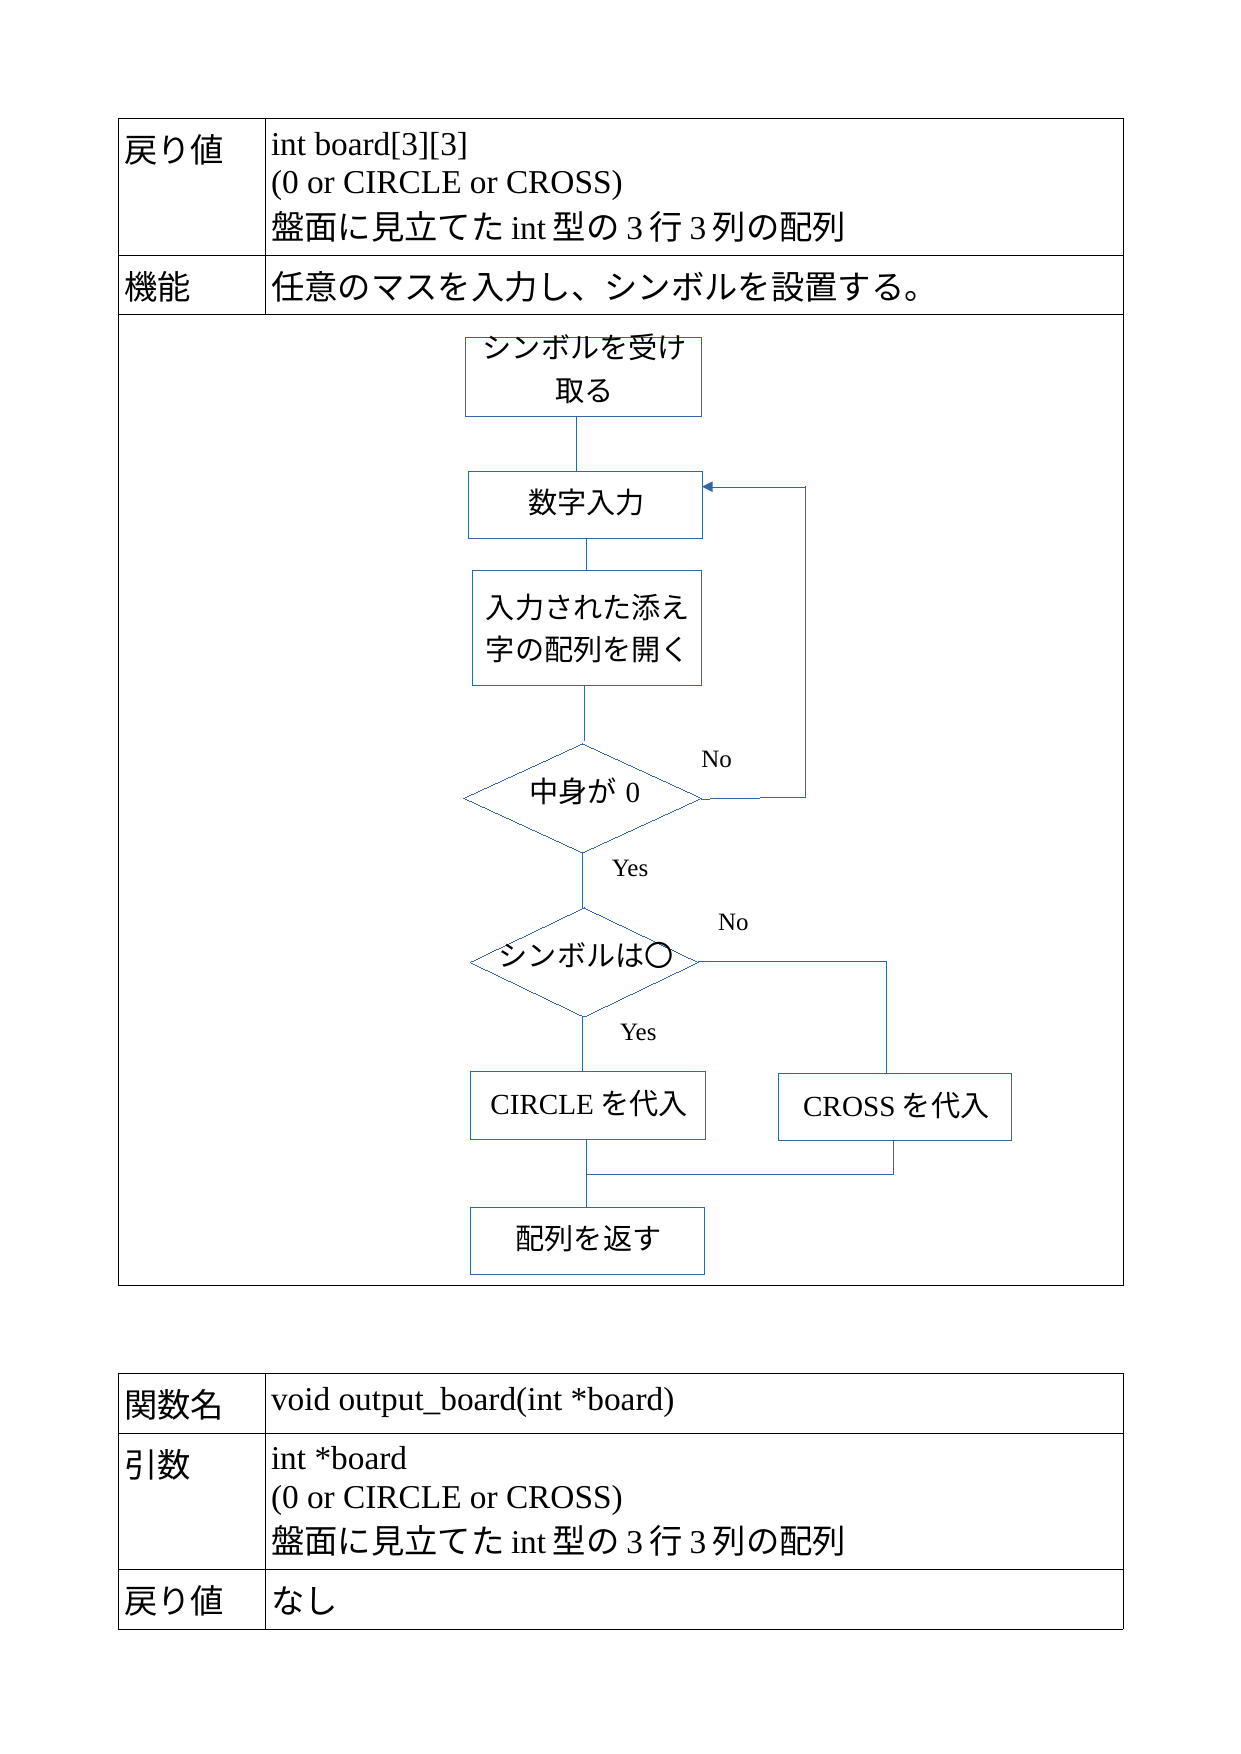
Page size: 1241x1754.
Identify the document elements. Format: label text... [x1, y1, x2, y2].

table_cell 引数 [119, 1434, 265, 1569]
table_cell [119, 315, 1123, 1285]
table_cell なし [266, 1570, 1123, 1629]
table_header void output_board(int *board) [266, 1374, 1123, 1433]
table_cell 戻り値 [119, 1570, 265, 1629]
table_cell int board[3][3] (0 or CIRCLE or CROSS) 盤面に見立てたint型の3行3列の配列 [266, 119, 1123, 254]
table_cell 機能 [119, 256, 265, 314]
table_header 関数名 [119, 1374, 265, 1433]
table_cell 任意のマスを入力し、シンボルを設置する。 [266, 256, 1123, 314]
table_cell 戻り値 [119, 119, 265, 254]
table_cell int *board (0 or CIRCLE or CROSS) 盤面に見立てたint型の3行3列の配列 [266, 1434, 1123, 1569]
